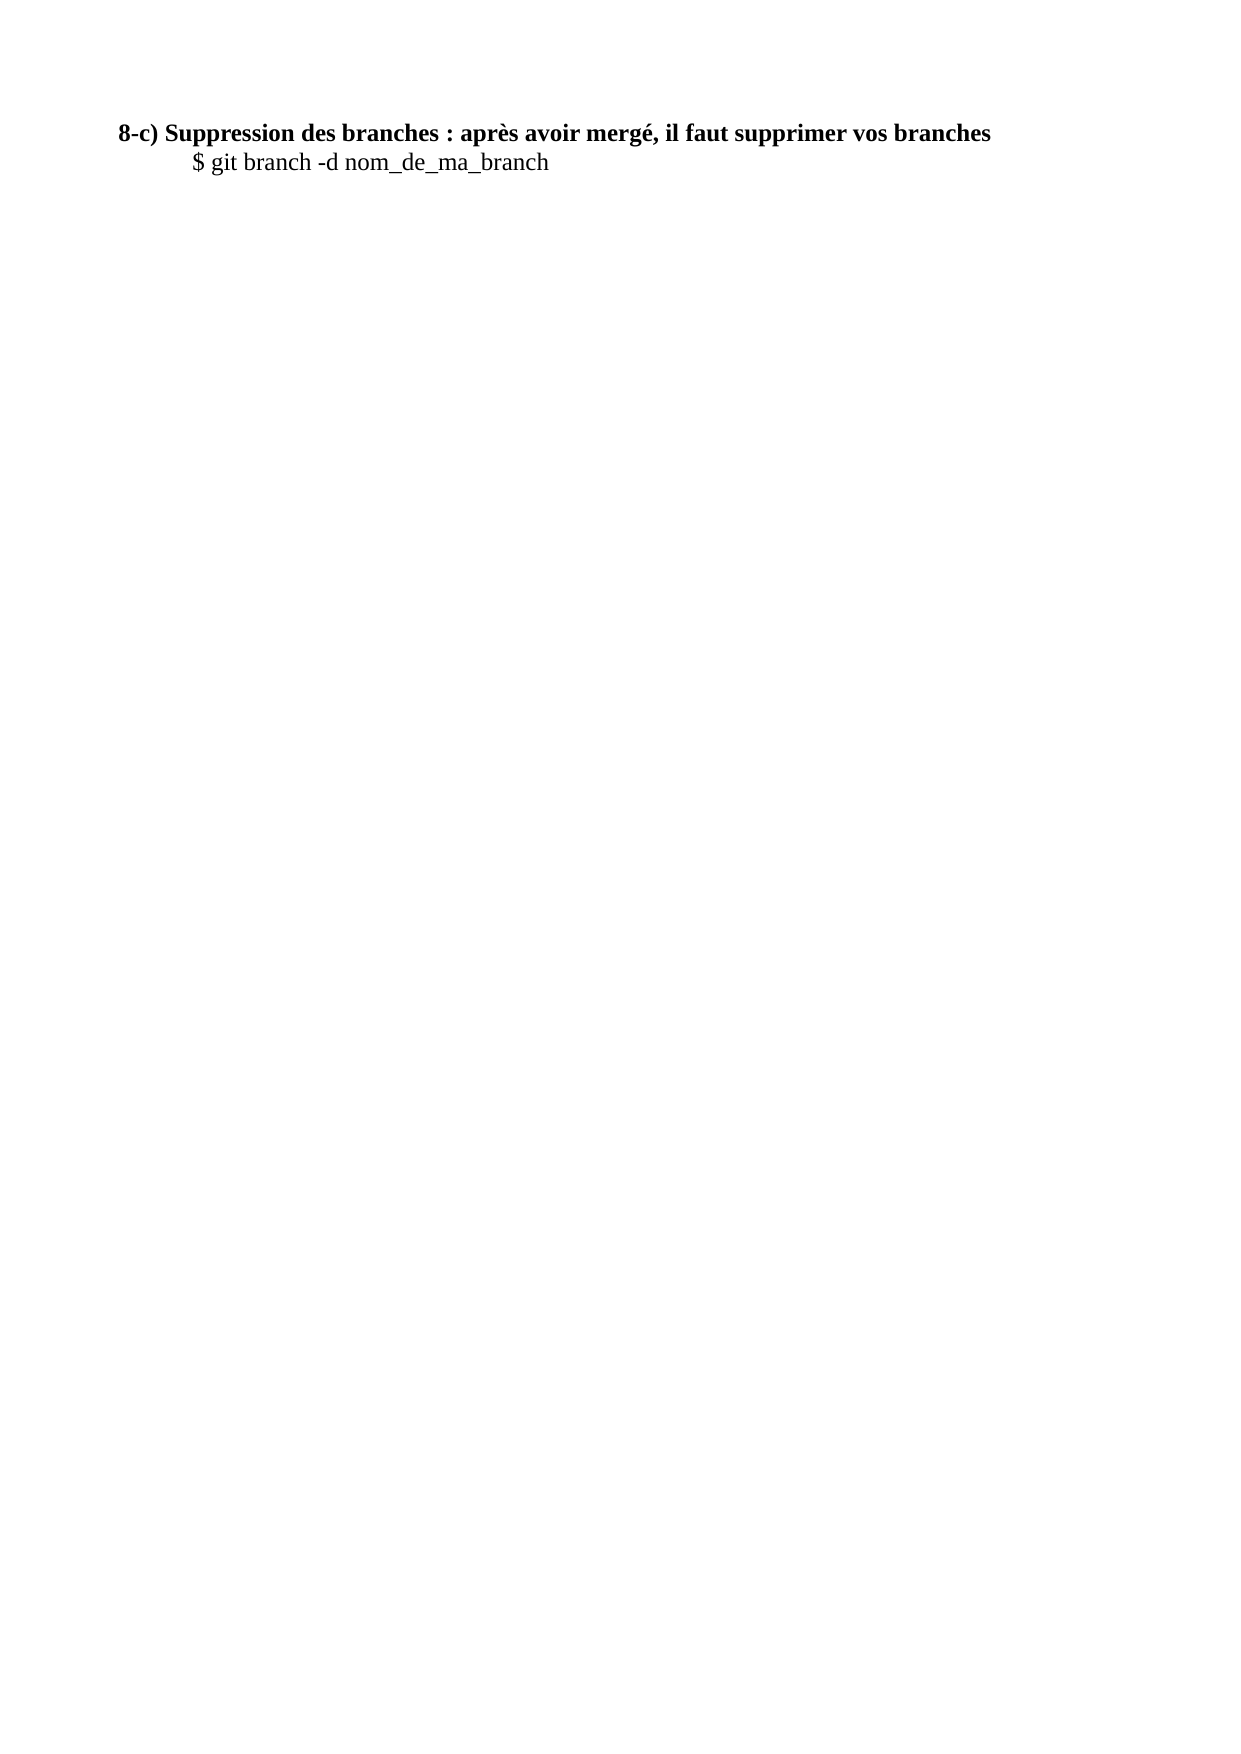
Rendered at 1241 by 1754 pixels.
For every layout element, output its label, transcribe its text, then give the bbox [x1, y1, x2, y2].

text 8-c) Suppression des branches : après avoir mergé, il faut supprimer vos branches [118, 118, 1122, 147]
text $ git branch -d nom_de_ma_branch [118, 147, 1122, 176]
